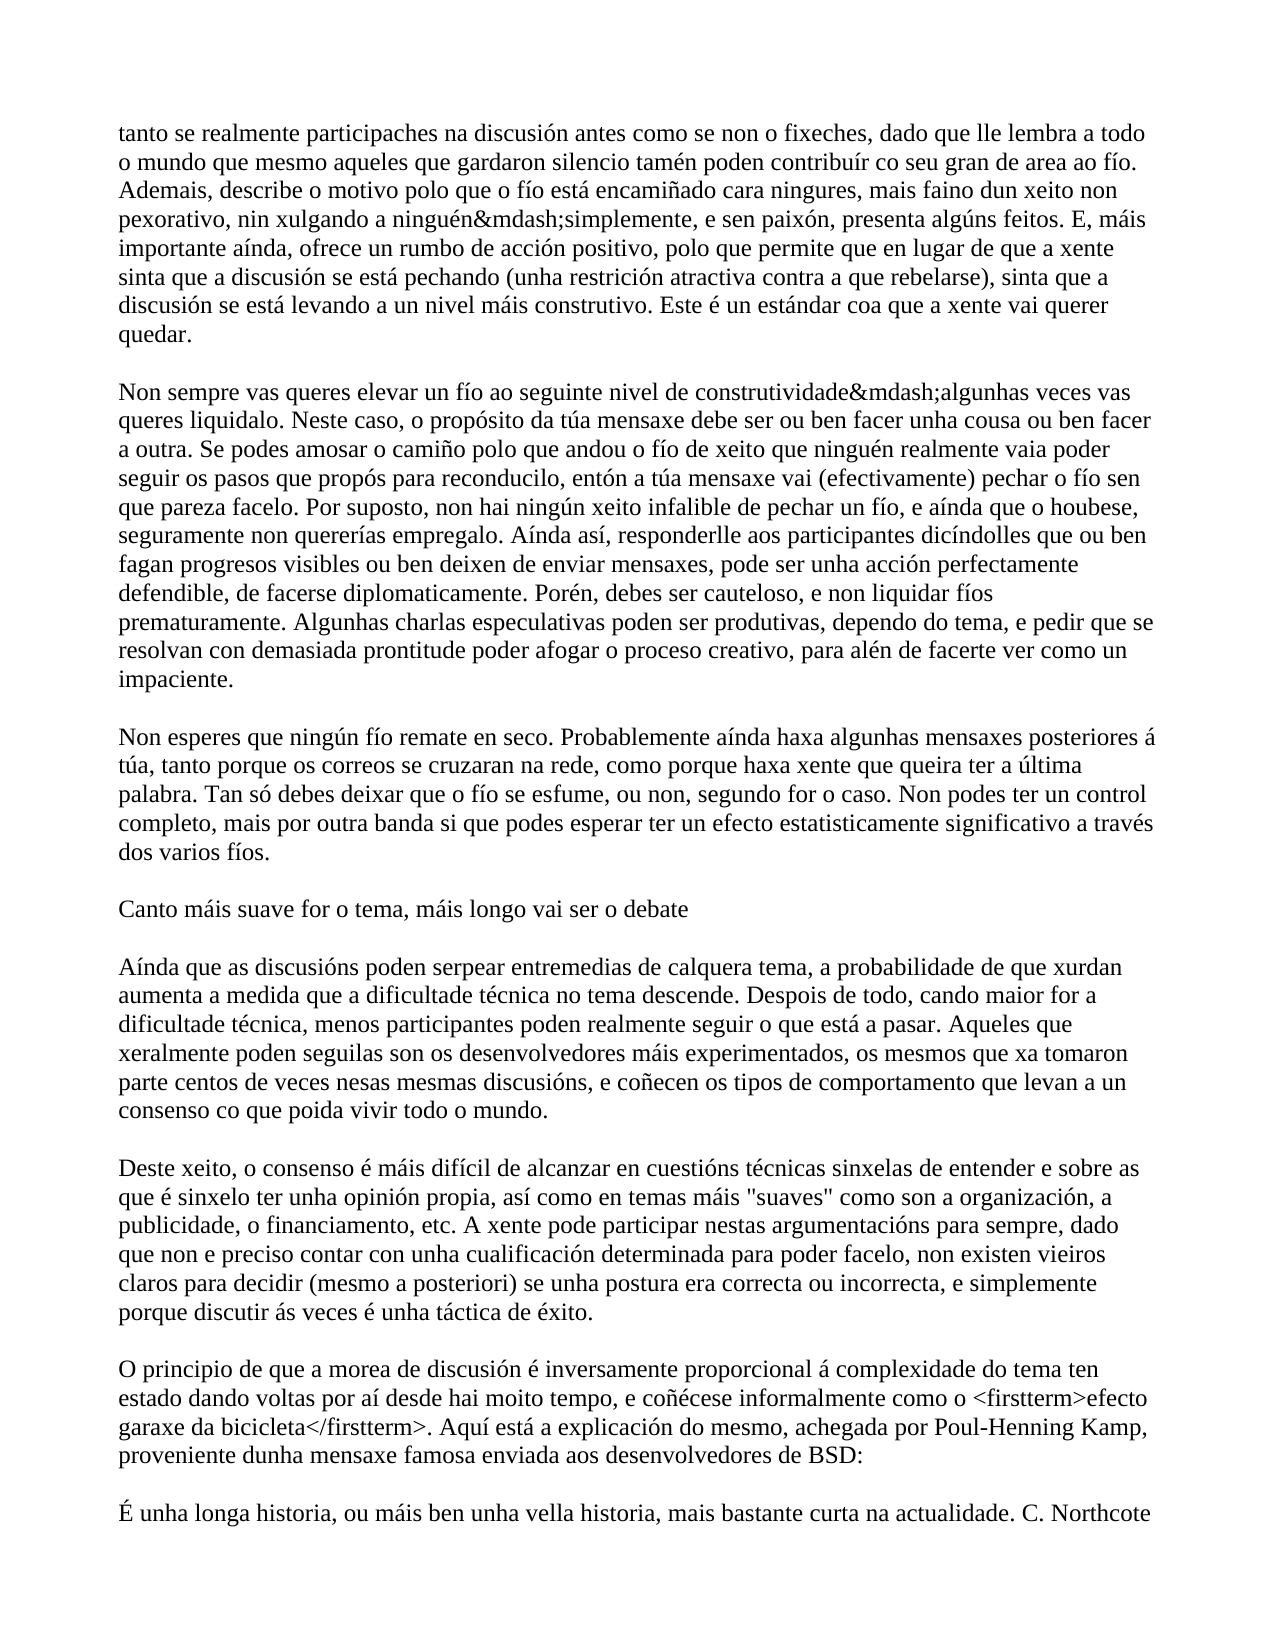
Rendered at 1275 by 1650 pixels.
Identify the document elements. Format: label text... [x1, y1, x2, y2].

text Deste xeito, o consenso é máis difícil de alcanzar en cuestións técnicas sinxelas de entender e sobre as que é sinxelo ter unha opinión propia, así como en temas máis "suaves" como son a organización, a publicidade, o financiamento, etc. A xente pode participar nestas argumentacións para sempre, dado que non e preciso contar con unha cualificación determinada para poder facelo, non existen vieiros claros para decidir (mesmo a posteriori) se unha postura era correcta ou incorrecta, e simplemente porque discutir ás veces é unha táctica de éxito. [118, 1153, 1157, 1326]
text É unha longa historia, ou máis ben unha vella historia, mais bastante curta na actualidade. C. Northcote [118, 1498, 1157, 1527]
text Aínda que as discusións poden serpear entremedias de calquera tema, a probabilidade de que xurdan aumenta a medida que a dificultade técnica no tema descende. Despois de todo, cando maior for a dificultade técnica, menos participantes poden realmente seguir o que está a pasar. Aqueles que xeralmente poden seguilas son os desenvolvedores máis experimentados, os mesmos que xa tomaron parte centos de veces nesas mesmas discusións, e coñecen os tipos de comportamento que levan a un consenso co que poida vivir todo o mundo. [118, 952, 1157, 1124]
text tanto se realmente participaches na discusión antes como se non o fixeches, dado que lle lembra a todo o mundo que mesmo aqueles que gardaron silencio tamén poden contribuír co seu gran de area ao fío. Ademais, describe o motivo polo que o fío está encamiñado cara ningures, mais faino dun xeito non pexorativo, nin xulgando a ninguén&mdash;simplemente, e sen paixón, presenta algúns feitos. E, máis importante aínda, ofrece un rumbo de acción positivo, polo que permite que en lugar de que a xente sinta que a discusión se está pechando (unha restrición atractiva contra a que rebelarse), sinta que a discusión se está levando a un nivel máis construtivo. Este é un estándar coa que a xente vai querer quedar. [118, 118, 1157, 348]
text Canto máis suave for o tema, máis longo vai ser o debate [118, 894, 1157, 923]
text O principio de que a morea de discusión é inversamente proporcional á complexidade do tema ten estado dando voltas por aí desde hai moito tempo, e coñécese informalmente como o <firstterm>efecto garaxe da bicicleta</firstterm>. Aquí está a explicación do mesmo, achegada por Poul-Henning Kamp, proveniente dunha mensaxe famosa enviada aos desenvolvedores de BSD: [118, 1354, 1157, 1469]
text Non esperes que ningún fío remate en seco. Probablemente aínda haxa algunhas mensaxes posteriores á túa, tanto porque os correos se cruzaran na rede, como porque haxa xente que queira ter a última palabra. Tan só debes deixar que o fío se esfume, ou non, segundo for o caso. Non podes ter un control completo, mais por outra banda si que podes esperar ter un efecto estatisticamente significativo a través dos varios fíos. [118, 722, 1157, 866]
text Non sempre vas queres elevar un fío ao seguinte nivel de construtividade&mdash;algunhas veces vas queres liquidalo. Neste caso, o propósito da túa mensaxe debe ser ou ben facer unha cousa ou ben facer a outra. Se podes amosar o camiño polo que andou o fío de xeito que ninguén realmente vaia poder seguir os pasos que propós para reconducilo, entón a túa mensaxe vai (efectivamente) pechar o fío sen que pareza facelo. Por suposto, non hai ningún xeito infalible de pechar un fío, e aínda que o houbese, seguramente non quererías empregalo. Aínda así, responderlle aos participantes dicíndolles que ou ben fagan progresos visibles ou ben deixen de enviar mensaxes, pode ser unha acción perfectamente defendible, de facerse diplomaticamente. Porén, debes ser cauteloso, e non liquidar fíos prematuramente. Algunhas charlas especulativas poden ser produtivas, dependo do tema, e pedir que se resolvan con demasiada prontitude poder afogar o proceso creativo, para alén de facerte ver como un impaciente. [118, 377, 1157, 693]
